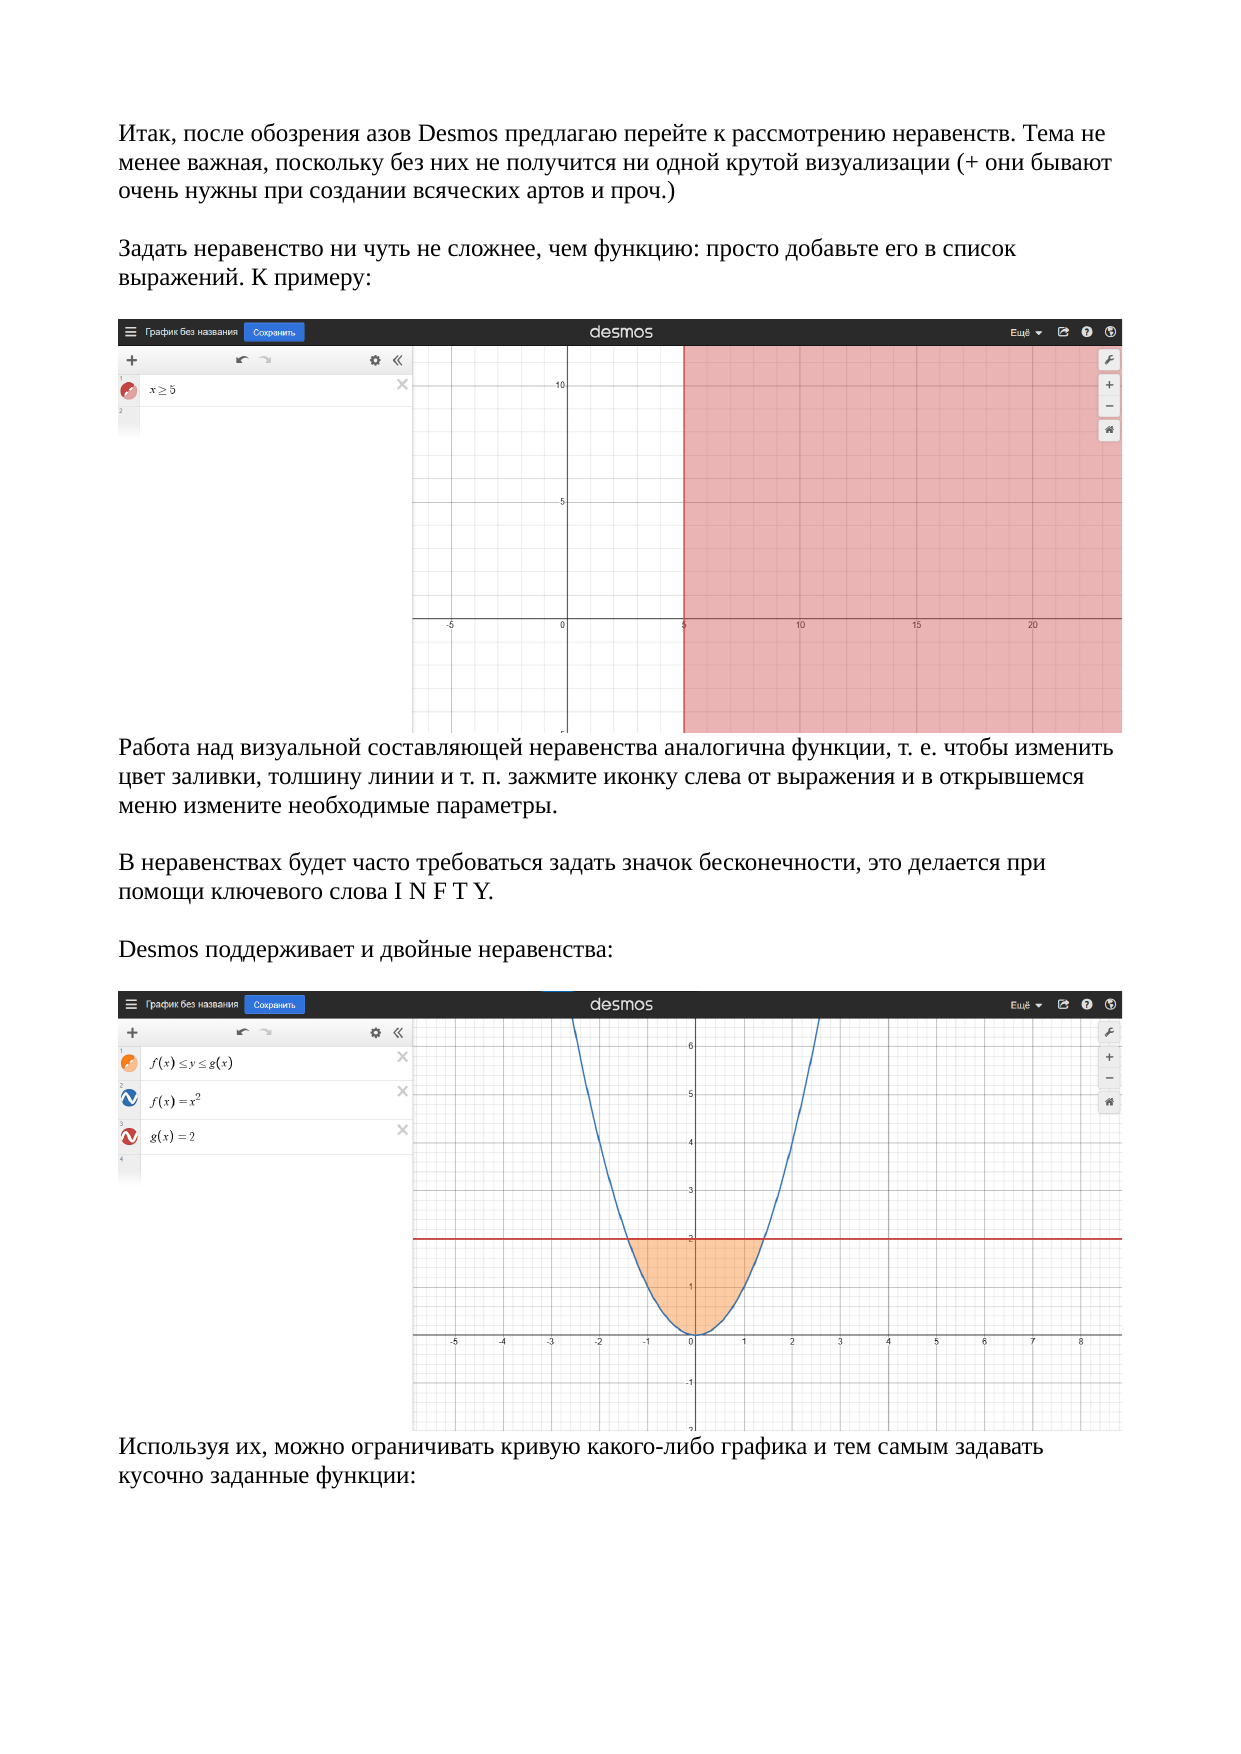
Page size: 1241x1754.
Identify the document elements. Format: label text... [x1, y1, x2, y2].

text Desmos поддерживает и двойные неравенства: [118, 934, 1122, 962]
picture [118, 991, 1123, 1431]
picture [118, 319, 1123, 733]
text Используя их, можно ограничивать кривую какого-либо графика и тем самым задавать кусочно заданные функции: [118, 1431, 1122, 1488]
text В неравенствах будет часто требоваться задать значок бесконечности, это делается при помощи ключевого слова I N F T Y. [118, 847, 1122, 905]
text Итак, после обозрения азов Desmos предлагаю перейте к рассмотрению неравенств. Тема не менее важная, поскольку без них не получится ни одной крутой визуализации (+ они бывают очень нужны при создании всяческих артов и проч.) [118, 118, 1122, 204]
text Задать неравенство ни чуть не сложнее, чем функцию: просто добавьте его в список выражений. К примеру: [118, 233, 1122, 291]
text Работа над визуальной составляющей неравенства аналогична функции, т. е. чтобы изменить цвет заливки, толшину линии и т. п. зажмите иконку слева от выражения и в открывшемся меню измените необходимые параметры. [118, 733, 1122, 819]
